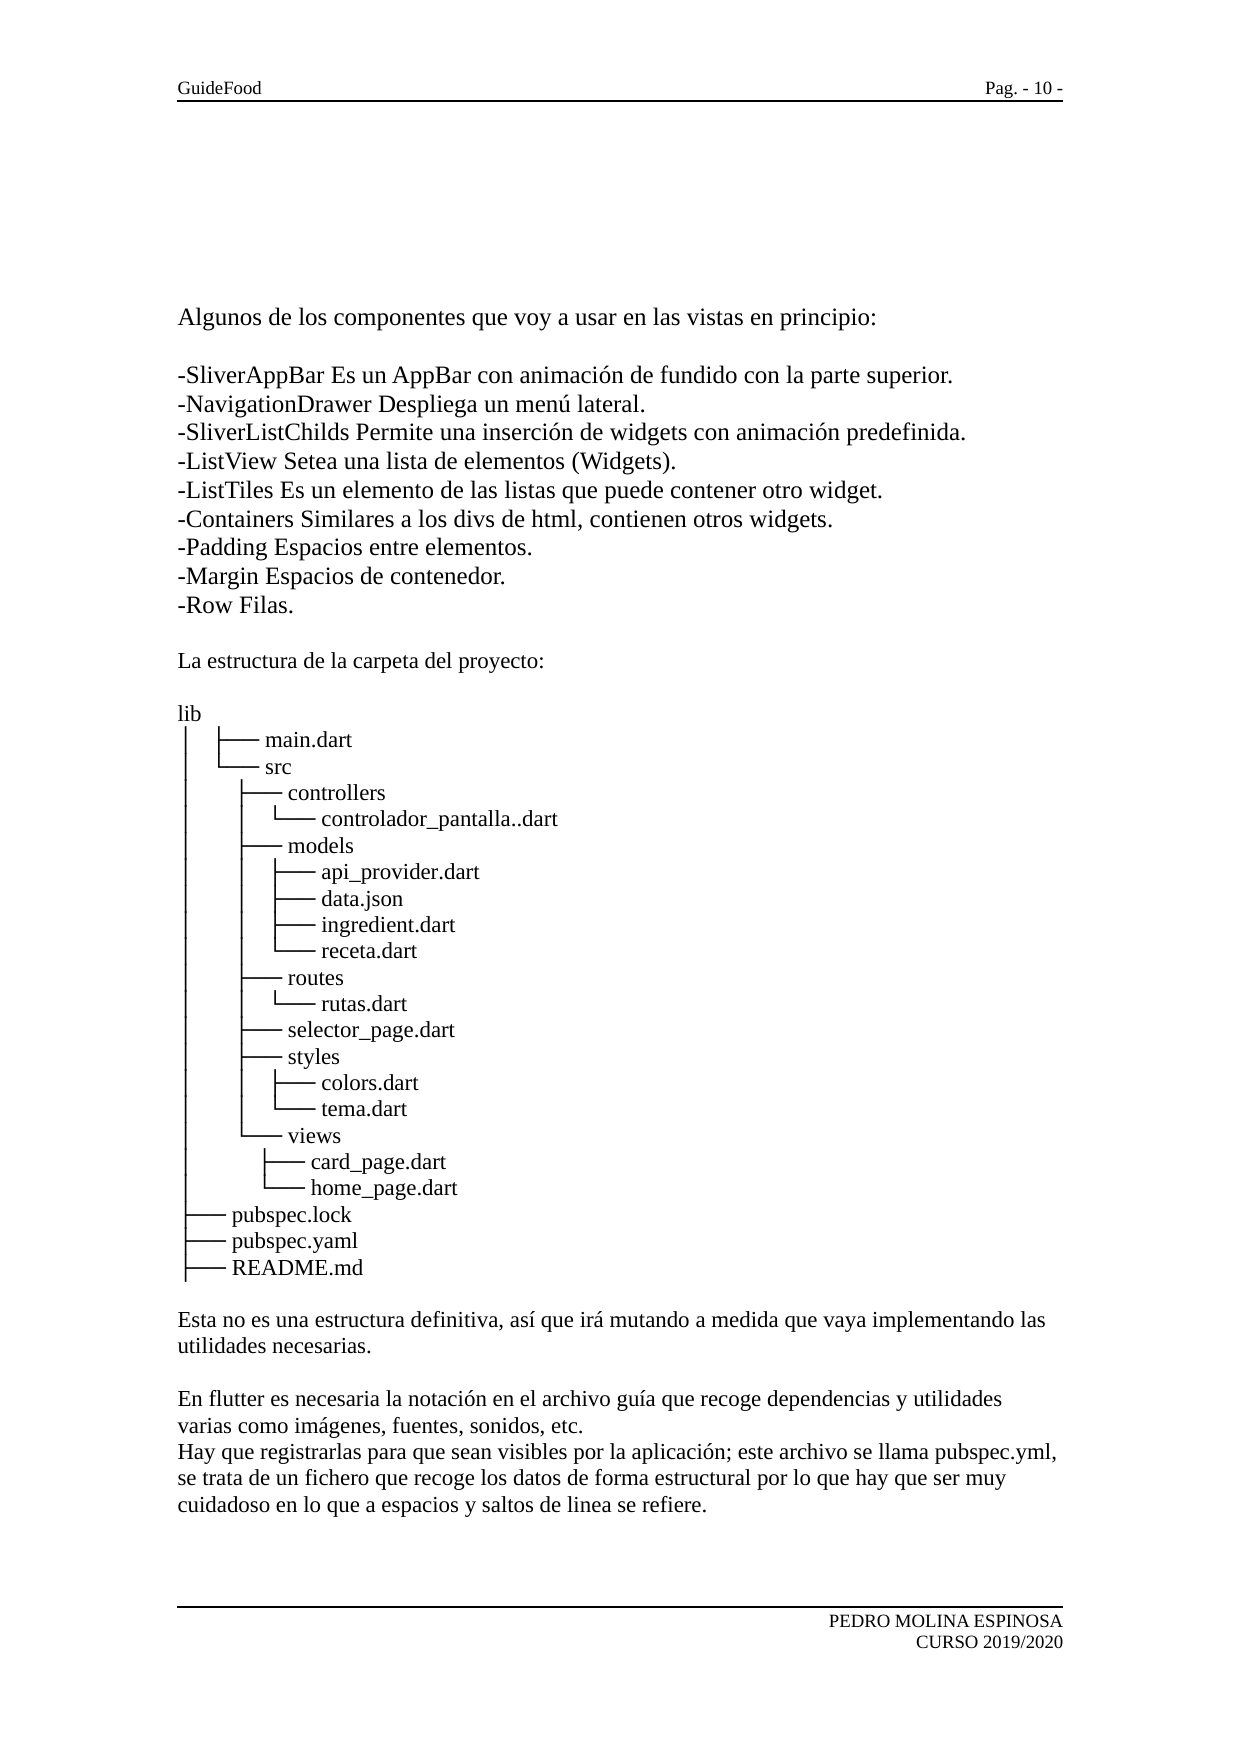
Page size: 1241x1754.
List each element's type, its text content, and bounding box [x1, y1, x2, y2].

text -Containers Similares a los divs de html, contienen otros widgets. [177, 504, 1063, 532]
text -SliverAppBar Es un AppBar con animación de fundido con la parte superior. [177, 360, 1063, 389]
text Algunos de los componentes que voy a usar en las vistas en principio: [177, 302, 1063, 331]
text -Margin Espacios de contenedor. [177, 561, 1063, 590]
text -NavigationDrawer Despliega un menú lateral. [177, 389, 1063, 417]
text -ListView Setea una lista de elementos (Widgets). [177, 446, 1063, 475]
text -ListTiles Es un elemento de las listas que puede contener otro widget. [177, 475, 1063, 504]
text lib │ ├── main.dart │ └── src │ ├── controllers │ │ └── controlador_pantalla..dart │ ├── models │ │ ├── api_provider.dart │ │ ├── data.json │ │ ├── ingredient.dart │ │ └── receta.dart │ ├── routes │ │ └── rutas.dart │ ├── selector_page.dart │ ├── styles │ │ ├── colors.dart │ │ └── tema.dart │ └── views │ ├── card_page.dart │ └── home_page.dart ├── pubspec.lock ├── pubspec.yaml ├── README.md [177, 700, 1063, 1306]
text La estructura de la carpeta del proyecto: [177, 647, 1063, 674]
text -Padding Espacios entre elementos. [177, 532, 1063, 561]
text Esta no es una estructura definitiva, así que irá mutando a medida que vaya implementando las utilidades necesarias. [177, 1306, 1063, 1359]
text -SliverListChilds Permite una inserción de widgets con animación predefinida. [177, 417, 1063, 446]
text Hay que registrarlas para que sean visibles por la aplicación; este archivo se llama pubspec.yml, se trata de un fichero que recoge los datos de forma estructural por lo que hay que ser muy cuidadoso en lo que a espacios y saltos de linea se refiere. [177, 1438, 1063, 1517]
text -Row Filas. [177, 590, 1063, 619]
text En flutter es necesaria la notación en el archivo guía que recoge dependencias y utilidades varias como imágenes, fuentes, sonidos, etc. [177, 1385, 1063, 1438]
